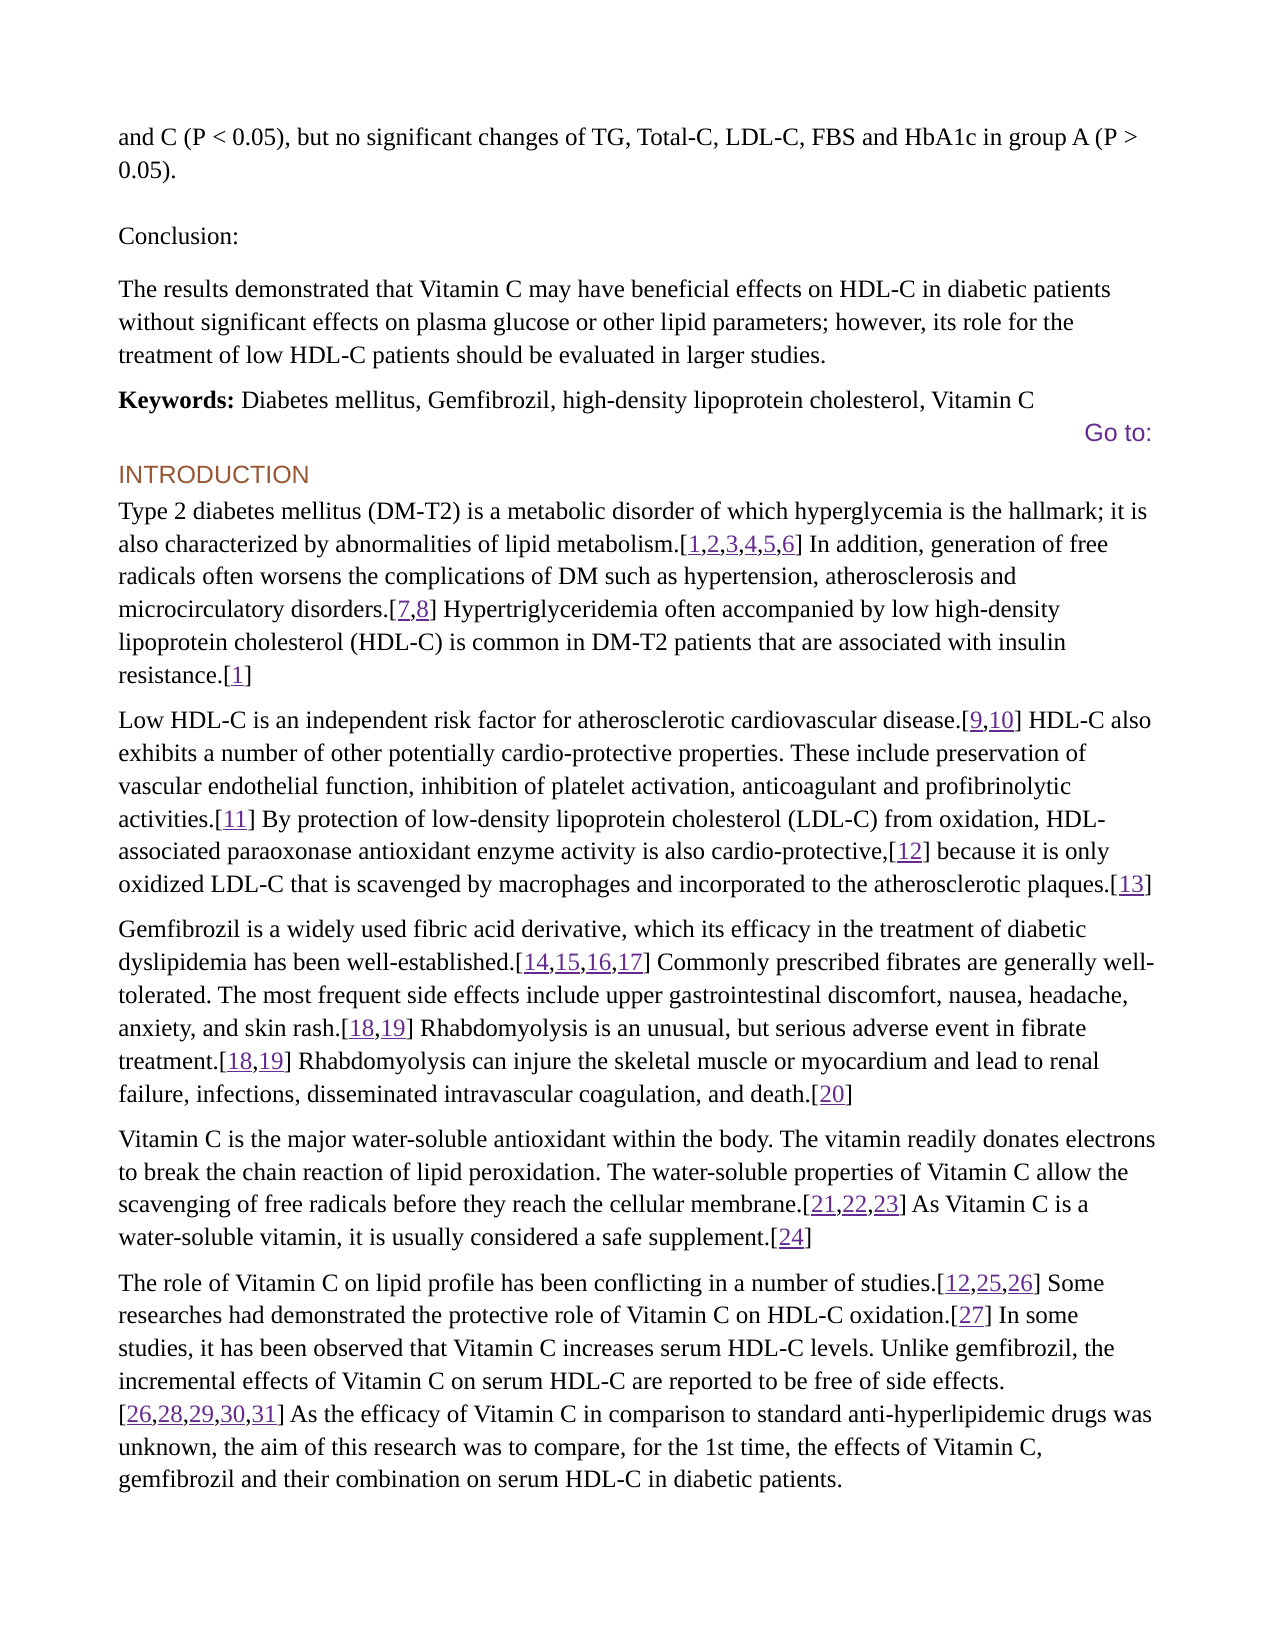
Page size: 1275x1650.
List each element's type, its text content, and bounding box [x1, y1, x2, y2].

text Vitamin C is the major water-soluble antioxidant within the body. The vitamin readily donates electrons to break the chain reaction of lipid peroxidation. The water-soluble properties of Vitamin C allow the scavenging of free radicals before they reach the cellular membrane.[21,22,23] As Vitamin C is a water-soluble vitamin, it is usually considered a safe supplement.[24] [118, 1120, 1157, 1251]
text The role of Vitamin C on lipid profile has been conflicting in a number of studies.[12,25,26] Some researches had demonstrated the protective role of Vitamin C on HDL-C oxidation.[27] In some studies, it has been observed that Vitamin C increases serum HDL-C levels. Unlike gemfibrozil, the incremental effects of Vitamin C on serum HDL-C are reported to be free of side effects.[26,28,29,30,31] As the efficacy of Vitamin C in comparison to standard anti-hyperlipidemic drugs was unknown, the aim of this research was to compare, for the 1st time, the effects of Vitamin C, gemfibrozil and their combination on serum HDL-C in diabetic patients. [118, 1264, 1157, 1493]
text and C (P < 0.05), but no significant changes of TG, Total-C, LDL-C, FBS and HbA1c in group A (P > 0.05). [118, 118, 1157, 184]
text Type 2 diabetes mellitus (DM-T2) is a metabolic disorder of which hyperglycemia is the hallmark; it is also characterized by abnormalities of lipid metabolism.[1,2,3,4,5,6] In addition, generation of free radicals often worsens the complications of DM such as hypertension, atherosclerosis and microcirculatory disorders.[7,8] Hypertriglyceridemia often accompanied by low high-density lipoprotein cholesterol (HDL-C) is common in DM-T2 patients that are associated with insulin resistance.[1] [118, 492, 1157, 689]
subtitle INTRODUCTION [118, 459, 1157, 488]
subtitle Conclusion: [118, 221, 1157, 250]
text The results demonstrated that Vitamin C may have beneficial effects on HDL-C in diabetic patients without significant effects on plasma glucose or other lipid parameters; however, its role for the treatment of low HDL-C patients should be evaluated in larger studies. [118, 271, 1157, 369]
text Go to: [118, 414, 1152, 447]
text Keywords: Diabetes mellitus, Gemfibrozil, high-density lipoprotein cholesterol, Vitamin C [118, 381, 1157, 414]
text Gemfibrozil is a widely used fibric acid derivative, which its efficacy in the treatment of diabetic dyslipidemia has been well-established.[14,15,16,17] Commonly prescribed fibrates are generally well-tolerated. The most frequent side effects include upper gastrointestinal discomfort, nausea, headache, anxiety, and skin rash.[18,19] Rhabdomyolysis is an unusual, but serious adverse event in fibrate treatment.[18,19] Rhabdomyolysis can injure the skeletal muscle or myocardium and lead to renal failure, infections, disseminated intravascular coagulation, and death.[20] [118, 911, 1157, 1107]
text Low HDL-C is an independent risk factor for atherosclerotic cardiovascular disease.[9,10] HDL-C also exhibits a number of other potentially cardio-protective properties. These include preservation of vascular endothelial function, inhibition of platelet activation, anticoagulant and profibrinolytic activities.[11] By protection of low-density lipoprotein cholesterol (LDL-C) from oxidation, HDL-associated paraoxonase antioxidant enzyme activity is also cardio-protective,[12] because it is only oxidized LDL-C that is scavenged by macrophages and incorporated to the atherosclerotic plaques.[13] [118, 701, 1157, 898]
